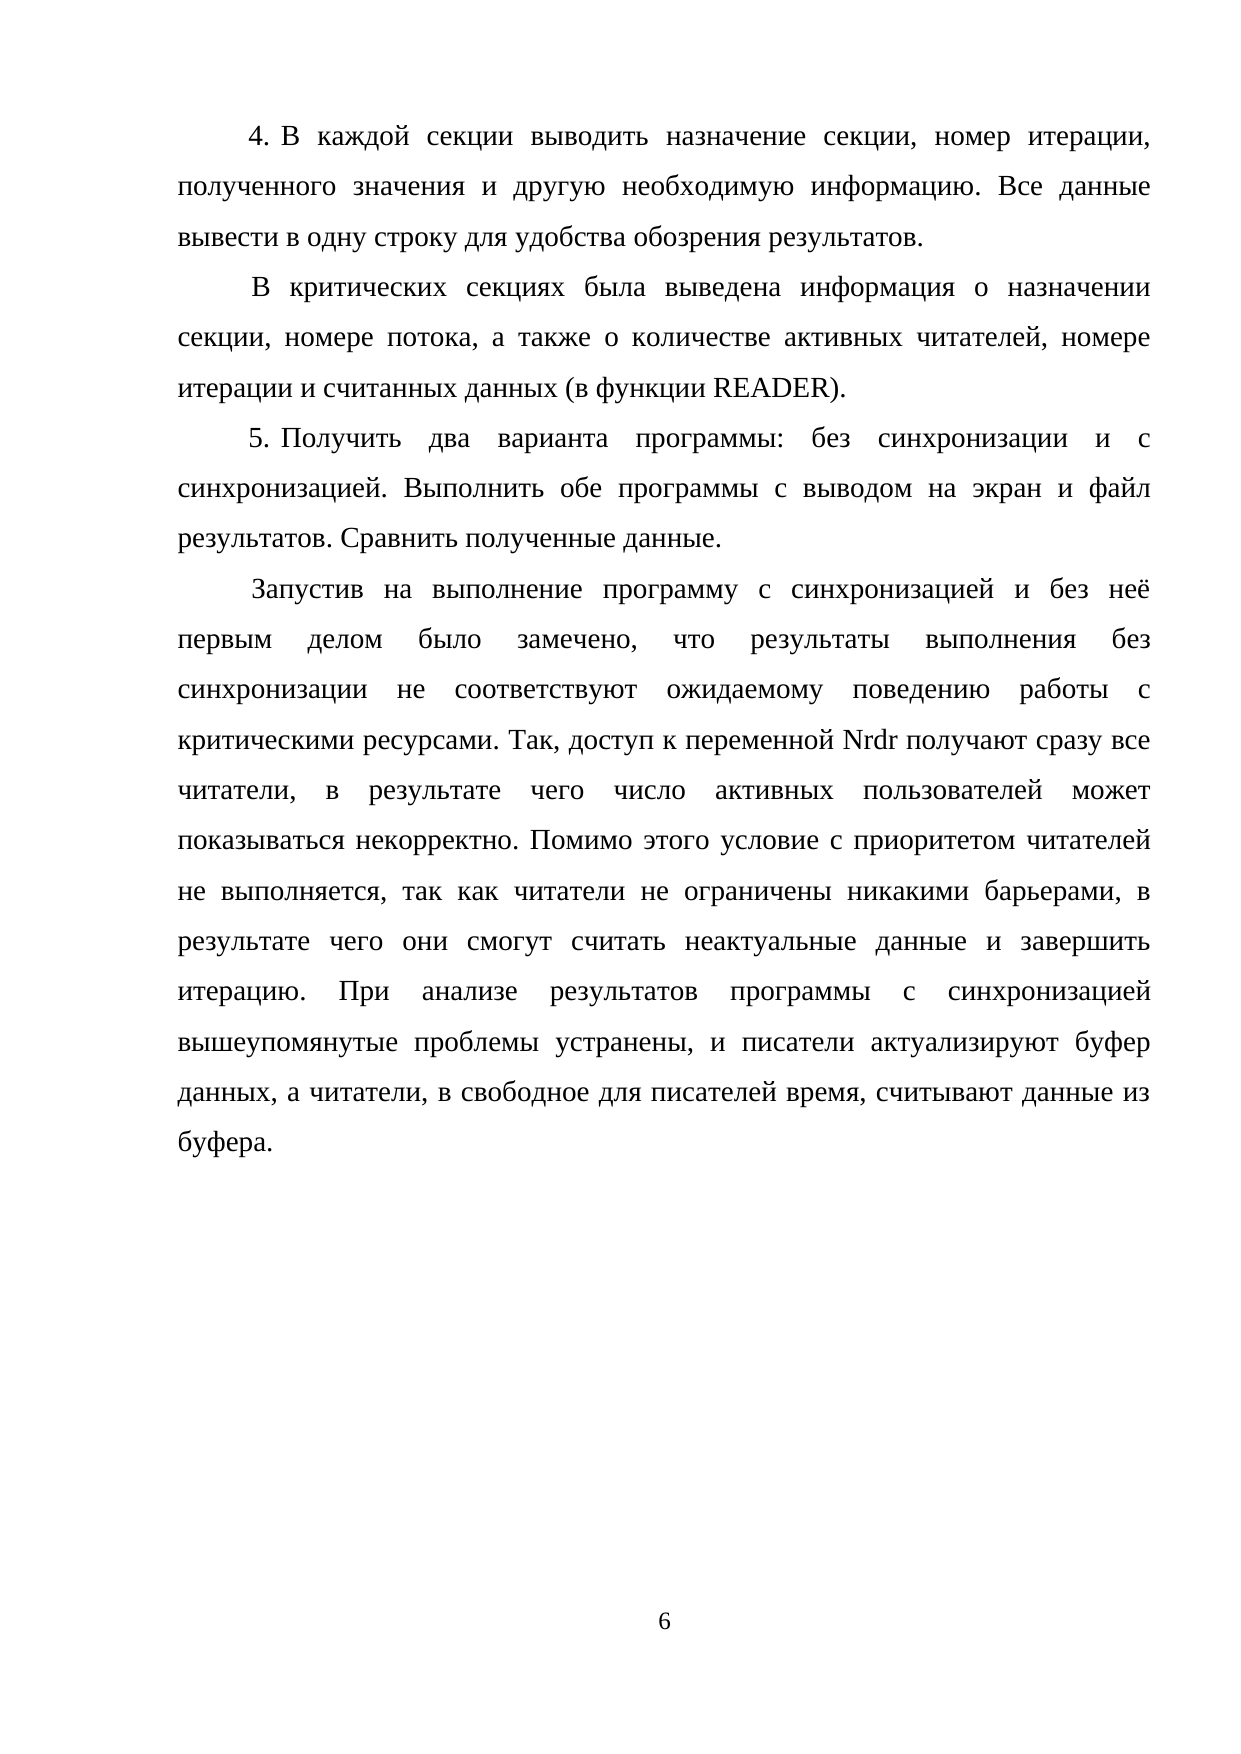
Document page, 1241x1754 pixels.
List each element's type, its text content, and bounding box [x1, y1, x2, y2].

list Получить два варианта программы: без синхронизации и с синхронизацией. Выполнить обе программы с выводом на экран и файл результатов. Сравнить полученные данные. [177, 420, 1152, 554]
list В каждой секции выводить назначение секции, номер итерации, полученного значения и другую необходимую информацию. Все данные вывести в одну строку для удобства обозрения результатов. [177, 118, 1152, 252]
text Запустив на выполнение программу с синхронизацией и без неё первым делом было замечено, что результаты выполнения без синхронизации не соответствуют ожидаемому поведению работы с критическими ресурсами. Так, доступ к переменной Nrdr получают сразу все читатели, в результате чего число активных пользователей может показываться некорректно. Помимо этого условие с приоритетом читателей не выполняется, так как читатели не ограничены никакими барьерами, в результате чего они смогут считать неактуальные данные и завершить итерацию. При анализе результатов программы с синхронизацией вышеупомянутые проблемы устранены, и писатели актуализируют буфер данных, а читатели, в свободное для писателей время, считывают данные из буфера. [177, 571, 1152, 1158]
text В критических секциях была выведена информация о назначении секции, номере потока, а также о количестве активных читателей, номере итерации и считанных данных (в функции READER). [177, 269, 1152, 403]
